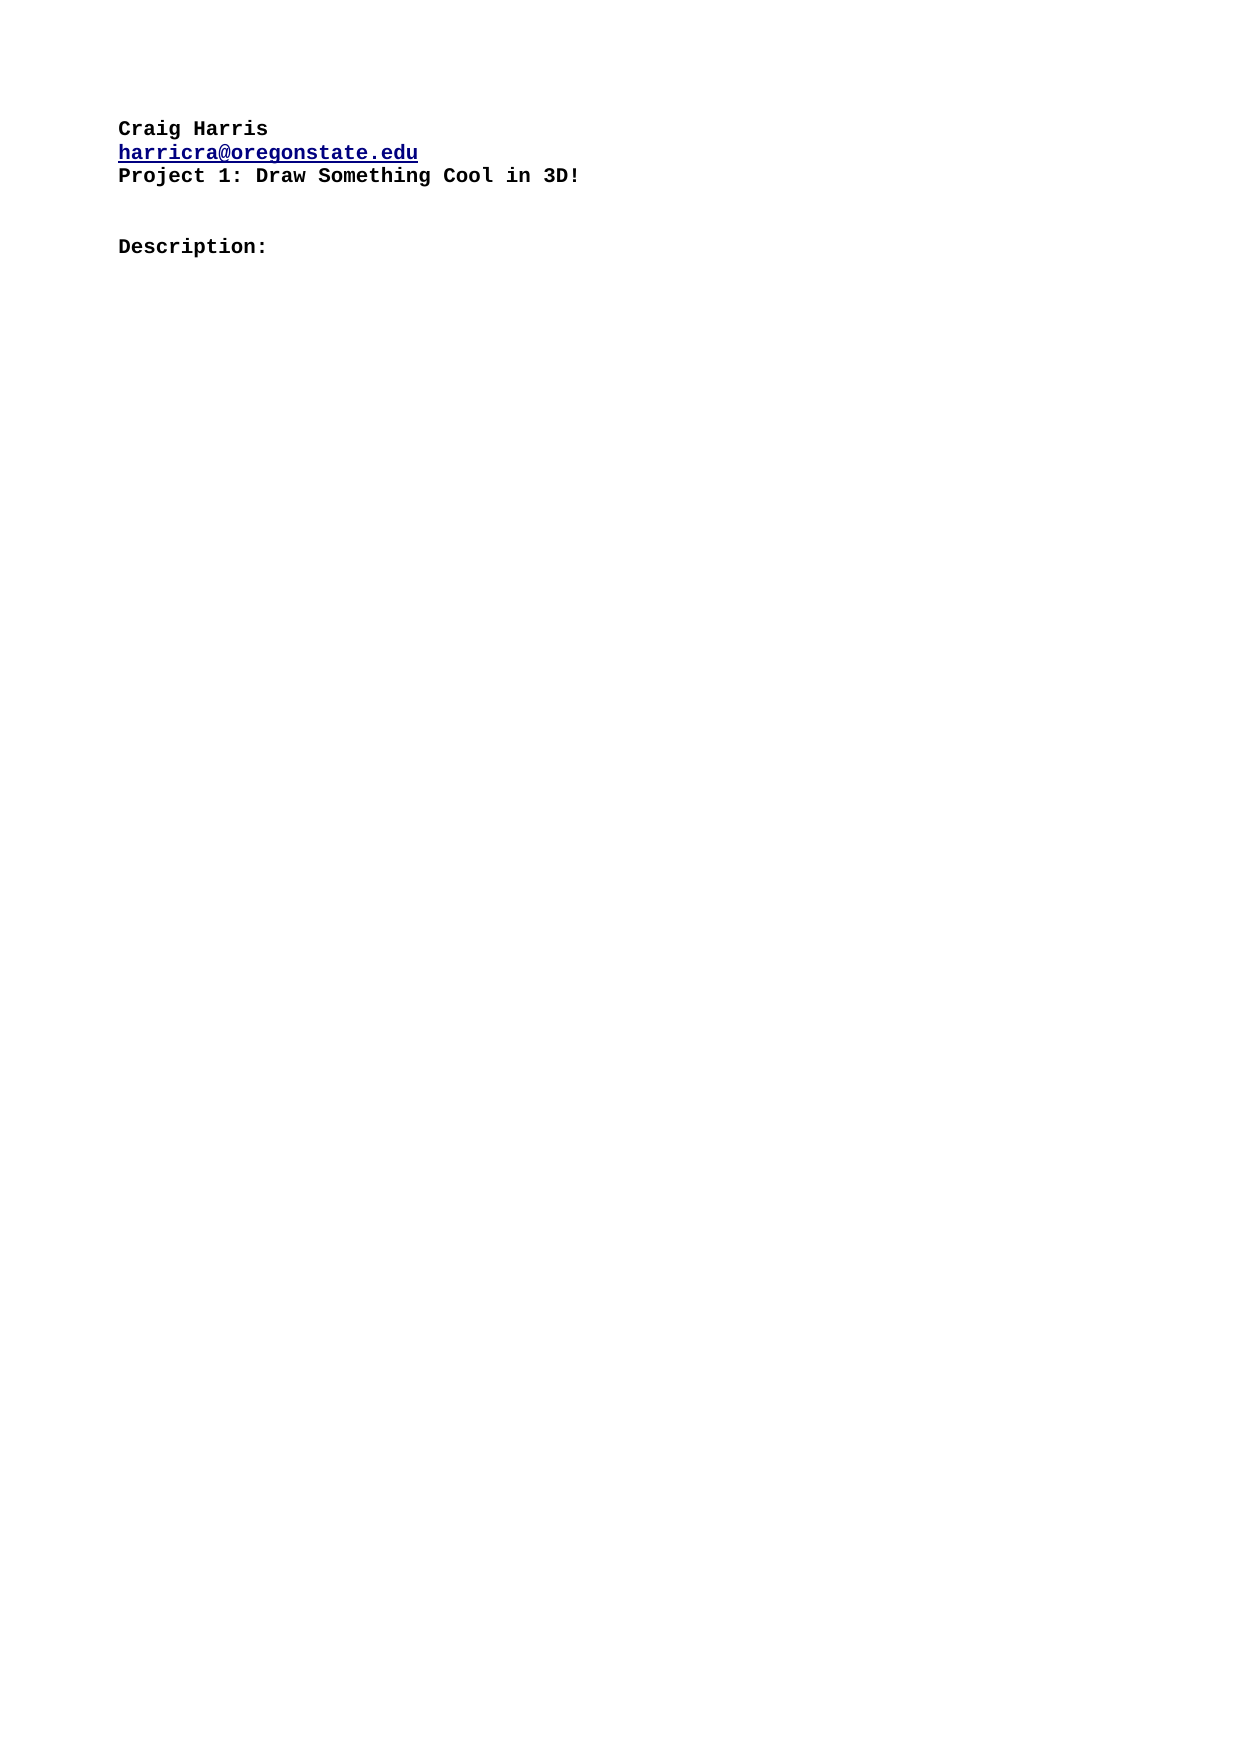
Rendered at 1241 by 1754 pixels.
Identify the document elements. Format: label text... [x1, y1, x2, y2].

text Description: [118, 236, 1122, 260]
text harricra@oregonstate.edu [118, 142, 1122, 165]
text Project 1: Draw Something Cool in 3D! [118, 165, 1122, 189]
text Craig Harris [118, 118, 1122, 142]
